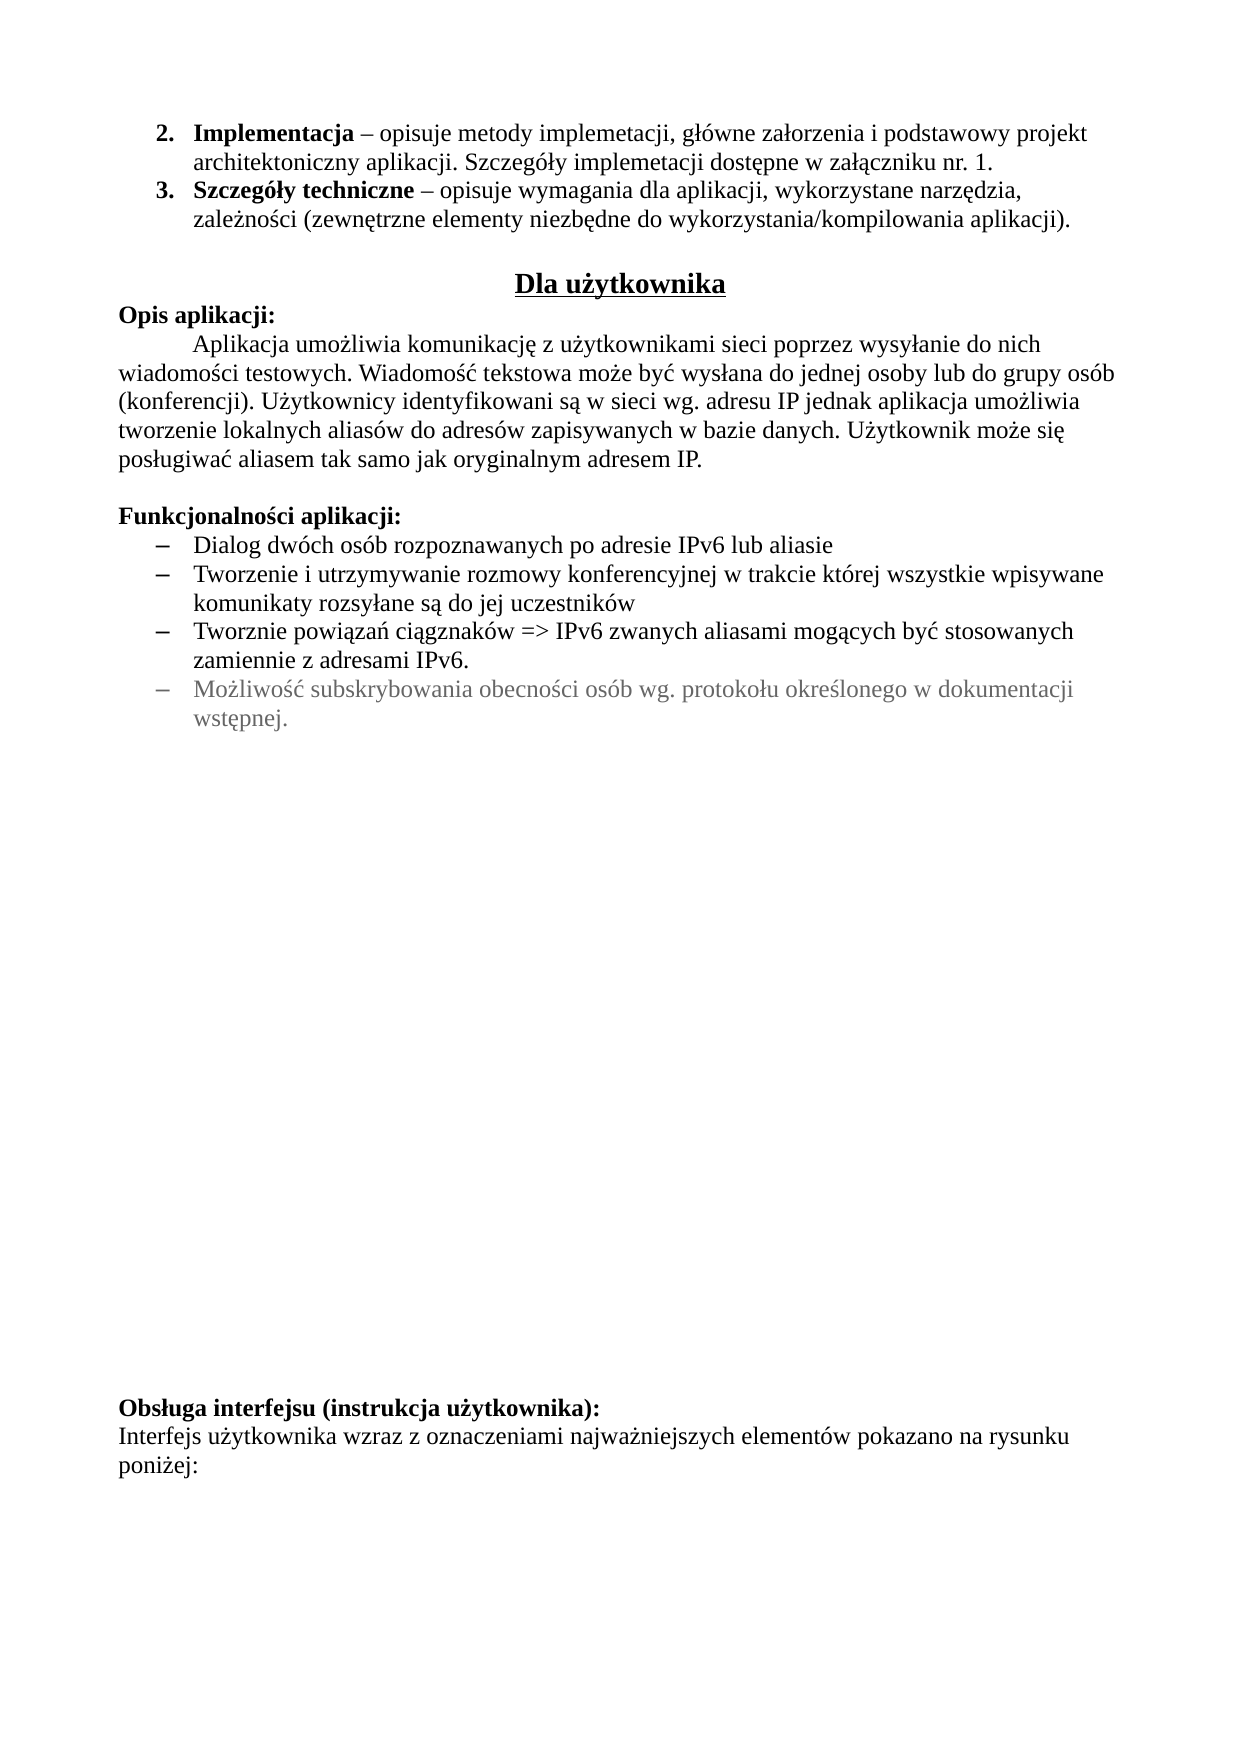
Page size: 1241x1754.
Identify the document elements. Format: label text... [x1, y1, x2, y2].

text Opis aplikacji: [118, 300, 1122, 329]
list Tworznie powiązań ciągznaków => IPv6 zwanych aliasami mogących być stosowanych zamiennie z adresami IPv6. [156, 616, 1122, 674]
list Tworzenie i utrzymywanie rozmowy konferencyjnej w trakcie której wszystkie wpisywane komunikaty rozsyłane są do jej uczestników [156, 559, 1122, 616]
list Szczegóły techniczne – opisuje wymagania dla aplikacji, wykorzystane narzędzia, zależności (zewnętrzne elementy niezbędne do wykorzystania/kompilowania aplikacji). [156, 176, 1122, 233]
text Funkcjonalności aplikacji: [118, 501, 1122, 530]
text Dla użytkownika [118, 267, 1122, 300]
list Dialog dwóch osób rozpoznawanych po adresie IPv6 lub aliasie [156, 530, 1122, 559]
text Obsługa interfejsu (instrukcja użytkownika): [118, 1393, 1122, 1421]
text Interfejs użytkownika wzraz z oznaczeniami najważniejszych elementów pokazano na rysunku poniżej: [118, 1421, 1122, 1479]
text Aplikacja umożliwia komunikację z użytkownikami sieci poprzez wysyłanie do nich wiadomości testowych. Wiadomość tekstowa może być wysłana do jednej osoby lub do grupy osób (konferencji). Użytkownicy identyfikowani są w sieci wg. adresu IP jednak aplikacja umożliwia tworzenie lokalnych aliasów do adresów zapisywanych w bazie danych. Użytkownik może się posługiwać aliasem tak samo jak oryginalnym adresem IP. [118, 329, 1122, 473]
list Implementacja – opisuje metody implemetacji, główne załorzenia i podstawowy projekt architektoniczny aplikacji. Szczegóły implemetacji dostępne w załączniku nr. 1. [156, 118, 1122, 176]
list Możliwość subskrybowania obecności osób wg. protokołu określonego w dokumentacji wstępnej. [156, 674, 1122, 731]
